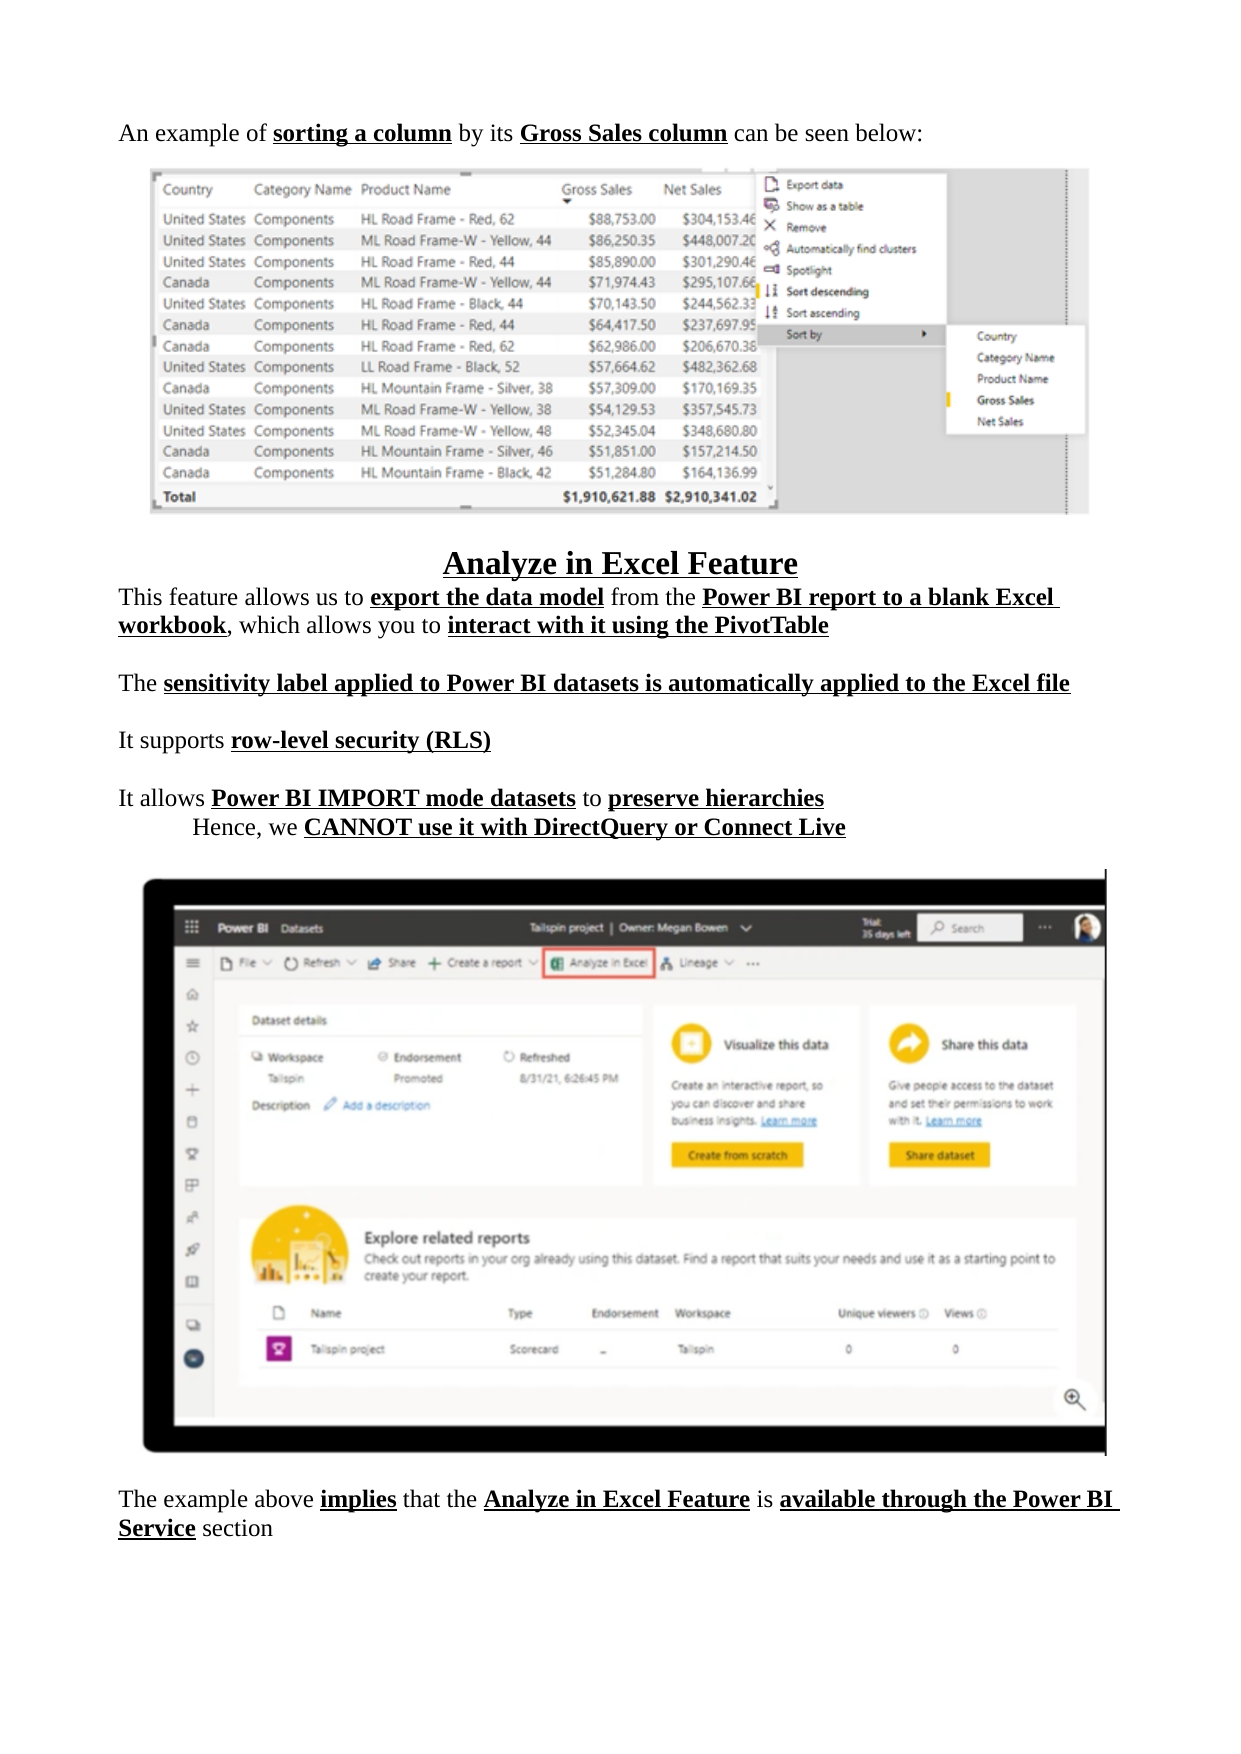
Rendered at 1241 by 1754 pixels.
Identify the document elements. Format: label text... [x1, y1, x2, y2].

text Hence, we CANNOT use it with DirectQuery or Connect Live [118, 812, 1122, 841]
text It allows Power BI IMPORT mode datasets to preserve hierarchies [118, 783, 1122, 812]
text An example of sorting a column by its Gross Sales column can be seen below: [118, 118, 1122, 147]
text The sensitivity label applied to Power BI datasets is automatically applied to the Excel file [118, 668, 1122, 697]
picture [133, 869, 1107, 1456]
text It supports row-level security (RLS) [118, 726, 1122, 754]
text Analyze in Excel Feature [118, 543, 1122, 582]
picture [149, 164, 1091, 515]
text This feature allows us to export the data model from the Power BI report to a blank Excel workbook, which allows you to interact with it using the PivotTable [118, 582, 1122, 639]
text The example above implies that the Analyze in Excel Feature is available through the Power BI Service section [118, 1484, 1122, 1542]
